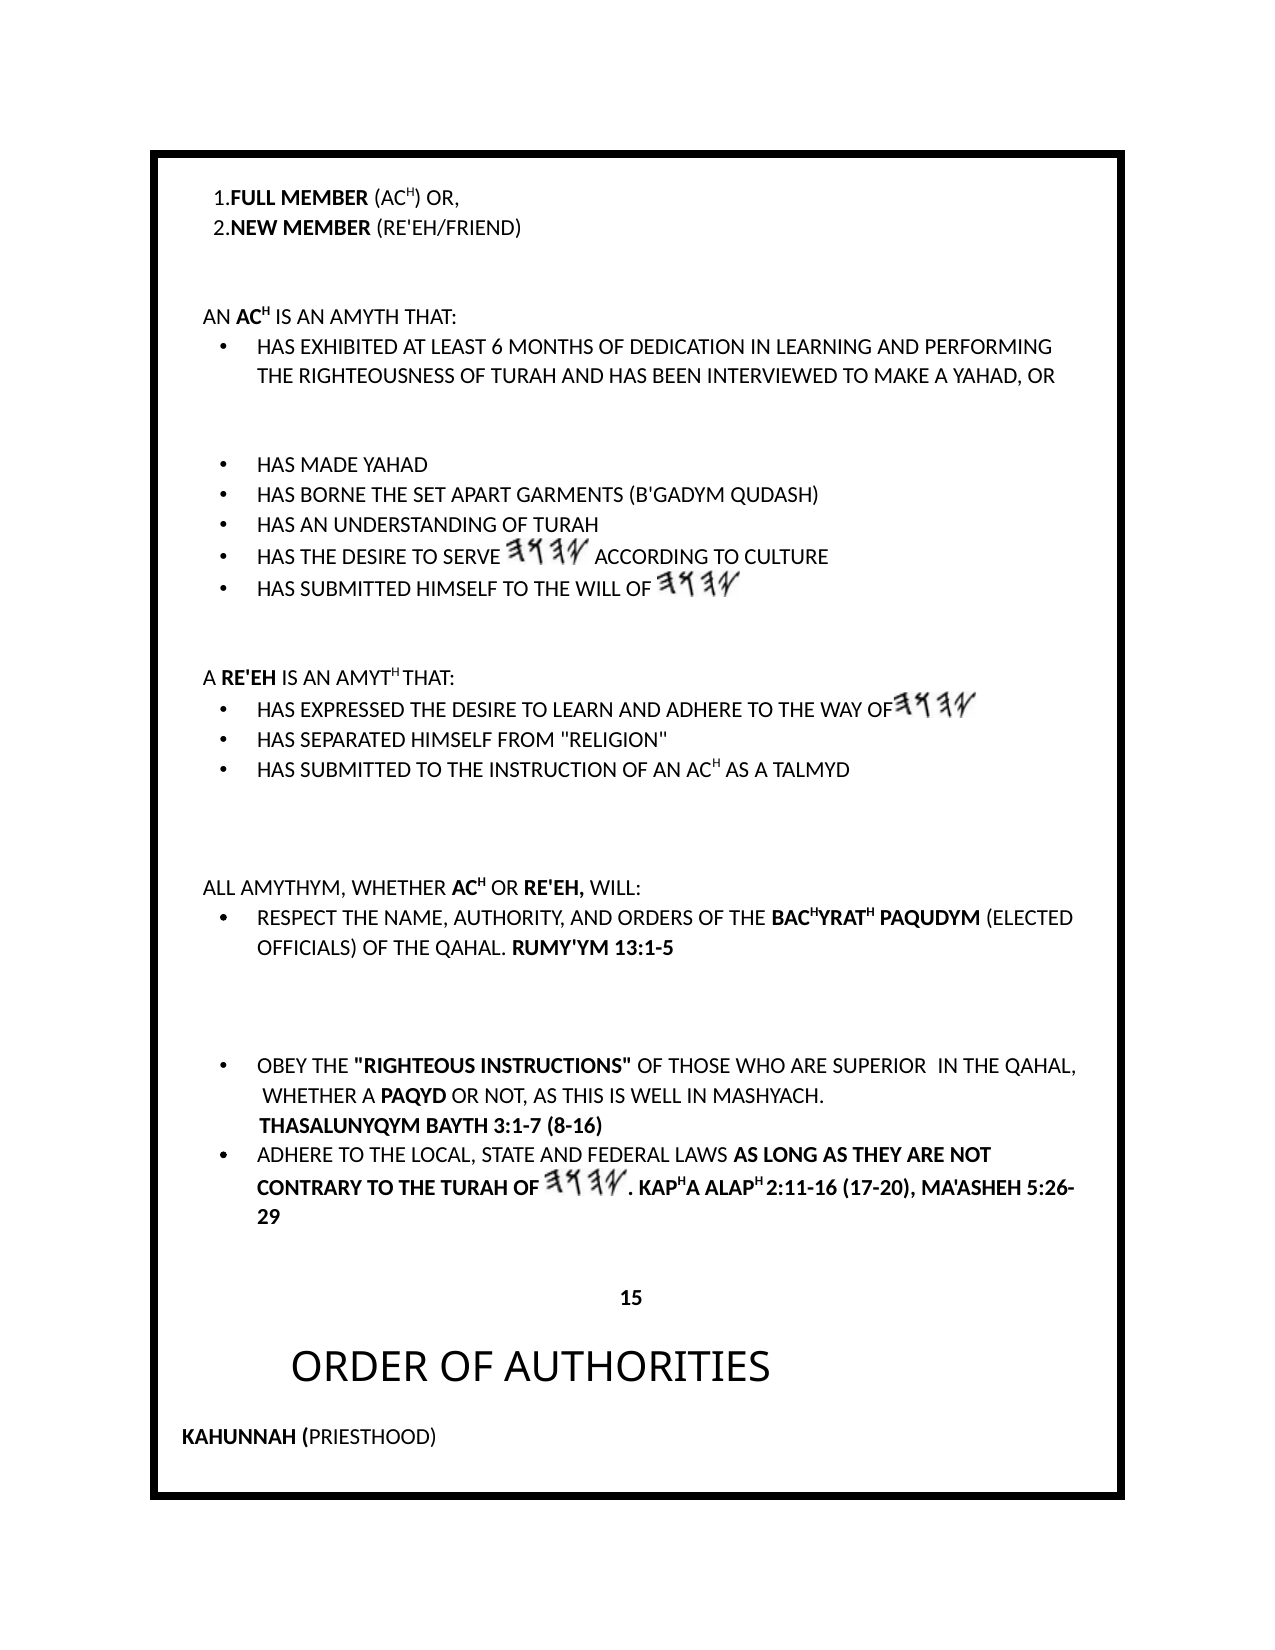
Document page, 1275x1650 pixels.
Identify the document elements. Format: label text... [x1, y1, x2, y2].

text THASALUNYQYM BAYTH 3:1-7 (8-16) [182, 1109, 1093, 1139]
list ADHERE TO THE LOCAL, STATE AND FEDERAL LAWS AS LONG AS THEY ARE NOT CONTRARY TO THE TURAH OF . KAPHA ALAPH 2:11-16 (17-20), MA'ASHEH 5:26-29 [219, 1139, 1093, 1230]
list HAS EXPRESSED THE DESIRE TO LEARN AND ADHERE TO THE WAY OF [219, 691, 1093, 723]
list HAS SEPARATED HIMSELF FROM "RELIGION" [219, 723, 1093, 753]
list OBEY THE "RIGHTEOUS INSTRUCTIONS" OF THOSE WHO ARE SUPERIOR IN THE QAHAL, [219, 1050, 1093, 1079]
text ORDER OF AUTHORITIES [182, 1336, 1093, 1393]
list RESPECT THE NAME, AUTHORITY, AND ORDERS OF THE BACHYRATH PAQUDYM (ELECTED OFFICIALS) OF THE QAHAL. RUMY'YM 13:1-5 [219, 901, 1093, 961]
text A RE'EH IS AN AMYTH THAT: [182, 662, 1093, 691]
text 15 [182, 1283, 1093, 1311]
text AN ACH IS AN AMYTH THAT: [182, 301, 1093, 330]
list HAS BORNE THE SET APART GARMENTS (B'GADYM QUDASH) [219, 479, 1093, 508]
list HAS EXHIBITED AT LEAST 6 MONTHS OF DEDICATION IN LEARNING AND PERFORMING THE RIGHTEOUSNESS OF TURAH AND HAS BEEN INTERVIEWED TO MAKE A YAHAD, OR [219, 330, 1093, 389]
list HAS SUBMITTED HIMSELF TO THE WILL OF [219, 570, 1093, 602]
list WHETHER A PAQYD OR NOT, AS THIS IS WELL IN MASHYACH. [219, 1079, 1093, 1109]
list HAS AN UNDERSTANDING OF TURAH [219, 508, 1093, 538]
text 2.NEW MEMBER (RE'EH/FRIEND) [182, 211, 1093, 241]
text KAHUNNAH (PRIESTHOOD) [182, 1422, 1093, 1451]
list HAS MADE YAHAD [219, 449, 1093, 479]
text ALL AMYTHYM, WHETHER ACH OR RE'EH, WILL: [182, 872, 1093, 901]
text 1.FULL MEMBER (ACH) OR, [182, 182, 1093, 211]
list HAS SUBMITTED TO THE INSTRUCTION OF AN ACH AS A TALMYD [219, 753, 1093, 783]
list HAS THE DESIRE TO SERVE ACCORDING TO CULTURE [219, 538, 1093, 570]
